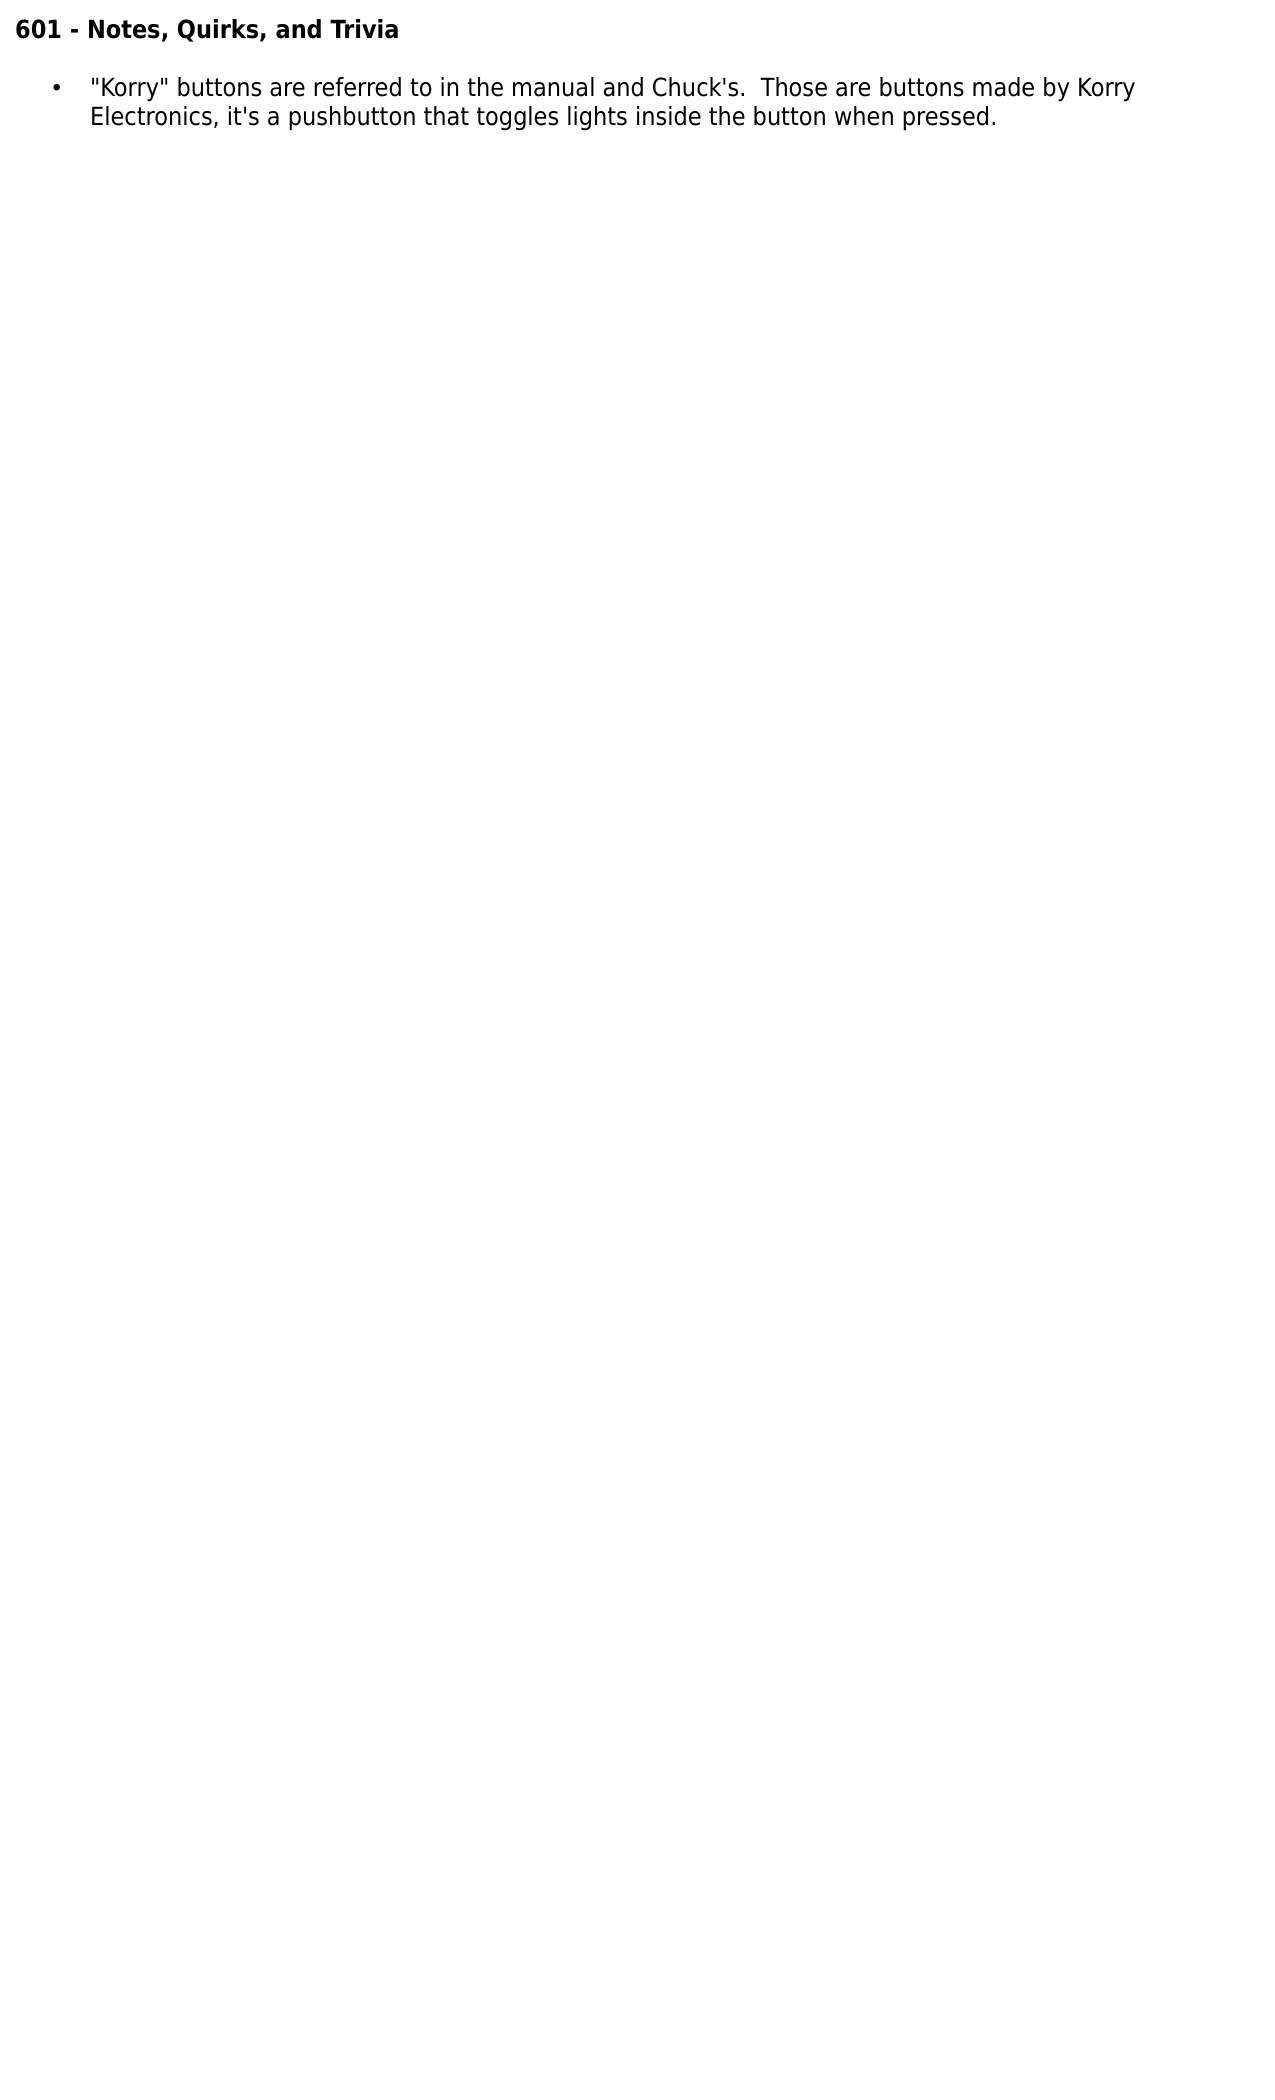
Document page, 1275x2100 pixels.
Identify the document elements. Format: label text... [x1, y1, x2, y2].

list "Korry" buttons are referred to in the manual and Chuck's. Those are buttons made by Korry Electronics, it's a pushbutton that toggles lights inside the button when pressed. [52, 73, 1260, 132]
text 601 - Notes, Quirks, and Trivia [15, 15, 1260, 44]
